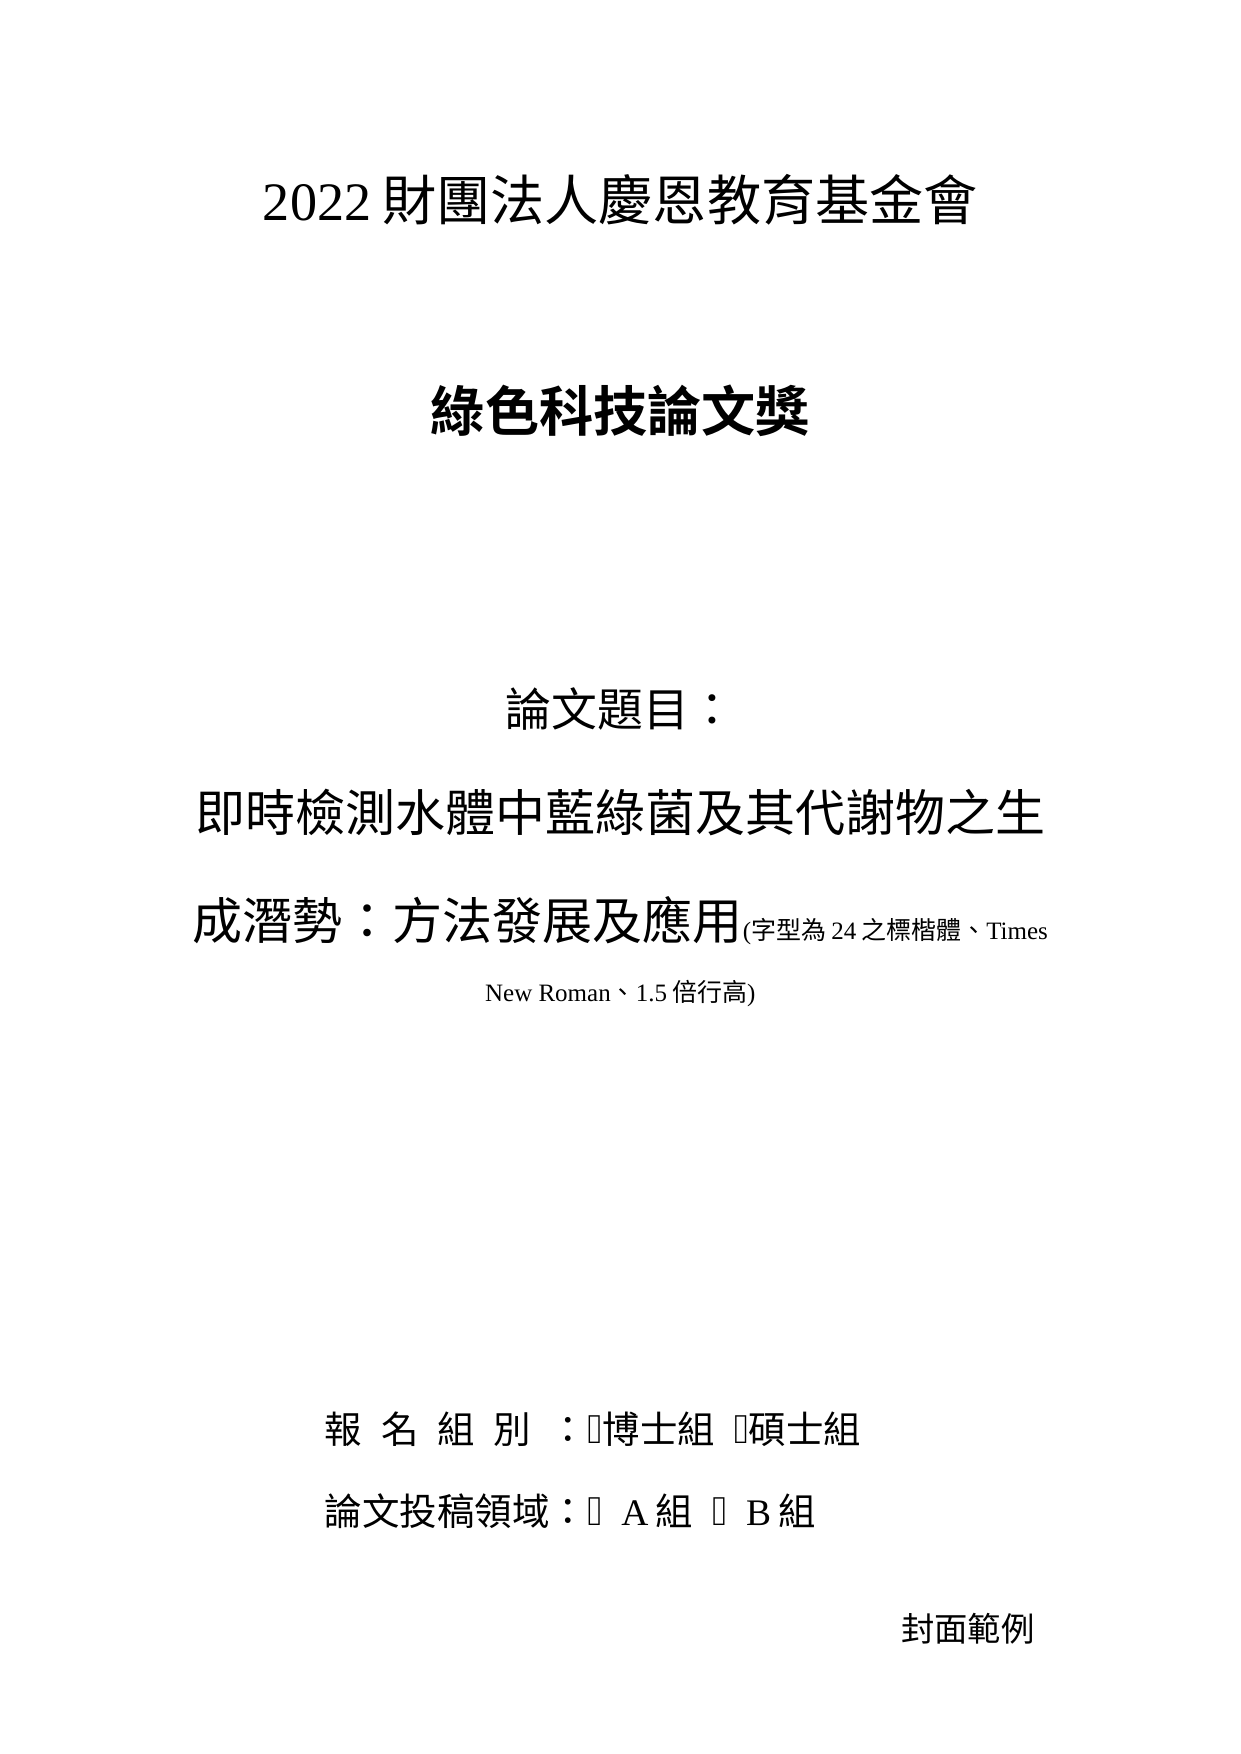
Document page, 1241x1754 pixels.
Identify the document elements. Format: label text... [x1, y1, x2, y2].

text 論文題目： [177, 673, 1063, 740]
text 即時檢測水體中藍綠菌及其代謝物之生成潛勢：方法發展及應用(字型為24之標楷體、Times New Roman、1.5倍行高) [177, 773, 1063, 1008]
text 論文投稿領域： A組  B組 [177, 1482, 1063, 1536]
text 綠色科技論文獎 [177, 369, 1063, 447]
text 報 名 組 別 ：博士組 碩士組 [177, 1400, 1063, 1454]
text 2022財團法人慶恩教育基金會 [177, 158, 1063, 236]
